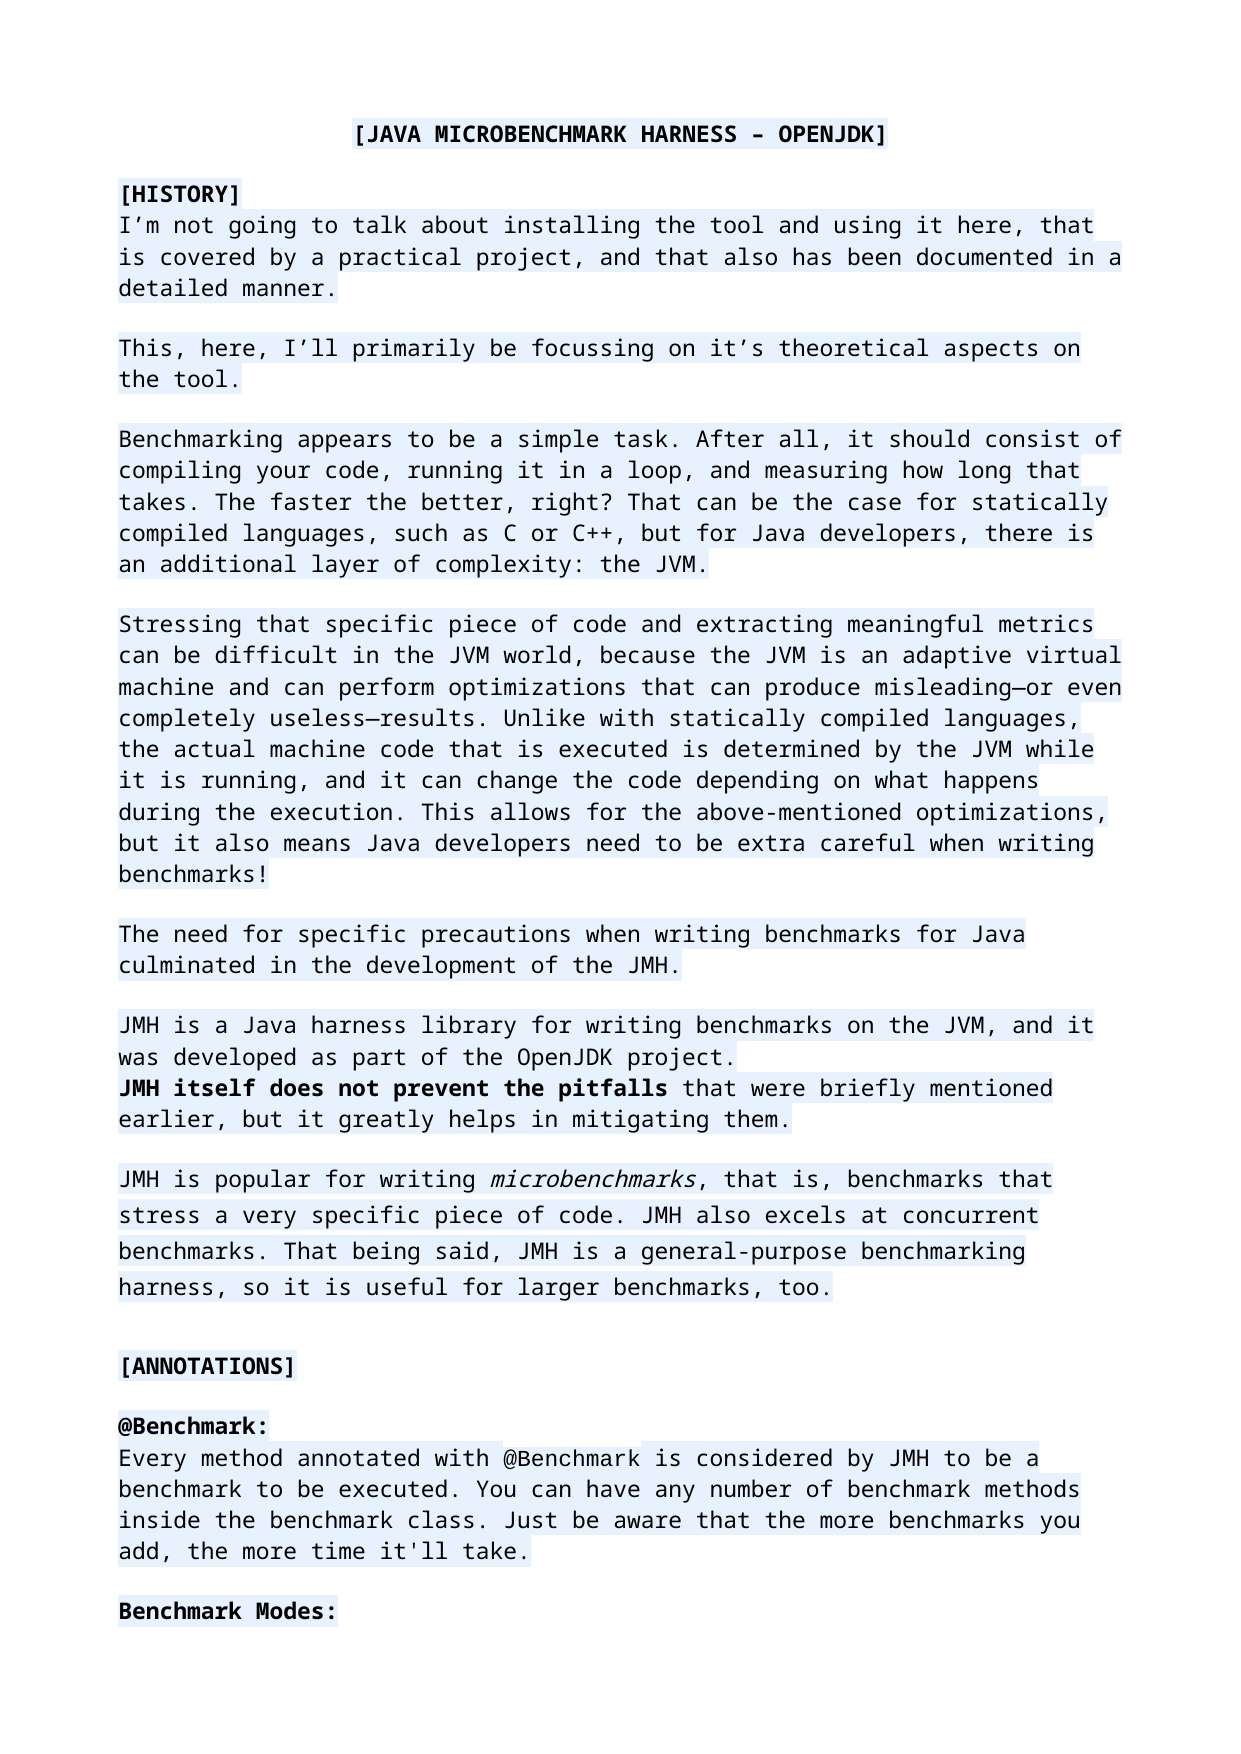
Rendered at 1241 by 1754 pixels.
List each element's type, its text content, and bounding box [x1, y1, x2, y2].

text This, here, I’ll primarily be focussing on it’s theoretical aspects on the tool. [118, 332, 1122, 394]
text I’m not going to talk about installing the tool and using it here, that is covered by a practical project, and that also has been documented in a detailed manner. [118, 209, 1122, 303]
text JMH itself does not prevent the pitfalls that were briefly mentioned earlier, but it greatly helps in mitigating them. [118, 1072, 1122, 1134]
text Benchmarking appears to be a simple task. After all, it should consist of compiling your code, running it in a loop, and measuring how long that takes. The faster the better, right? That can be the case for statically compiled languages, such as C or C++, but for Java developers, there is an additional layer of complexity: the JVM. [118, 423, 1122, 579]
text @Benchmark: [118, 1410, 1122, 1441]
text [HISTORY] [118, 178, 1122, 209]
text JMH is popular for writing microbenchmarks, that is, benchmarks that stress a very specific piece of code. JMH also excels at concurrent benchmarks. That being said, JMH is a general-purpose benchmarking harness, so it is useful for larger benchmarks, too. [118, 1163, 1122, 1302]
text [ANNOTATIONS] [118, 1350, 1122, 1381]
text JMH is a Java harness library for writing benchmarks on the JVM, and it was developed as part of the OpenJDK project. [118, 1009, 1122, 1072]
text Every method annotated with @Benchmark is considered by JMH to be a benchmark to be executed. You can have any number of benchmark methods inside the benchmark class. Just be aware that the more benchmarks you add, the more time it'll take. [118, 1441, 1122, 1567]
text Stressing that specific piece of code and extracting meaningful metrics can be difficult in the JVM world, because the JVM is an adaptive virtual machine and can perform optimizations that can produce misleading—or even completely useless—results. Unlike with statically compiled languages, the actual machine code that is executed is determined by the JVM while it is running, and it can change the code depending on what happens during the execution. This allows for the above-mentioned optimizations, but it also means Java developers need to be extra careful when writing benchmarks! [118, 608, 1122, 889]
text [JAVA MICROBENCHMARK HARNESS – OPENJDK] [118, 118, 1122, 149]
text The need for specific precautions when writing benchmarks for Java culminated in the development of the JMH. [118, 918, 1122, 981]
text Benchmark Modes: [118, 1595, 1122, 1627]
